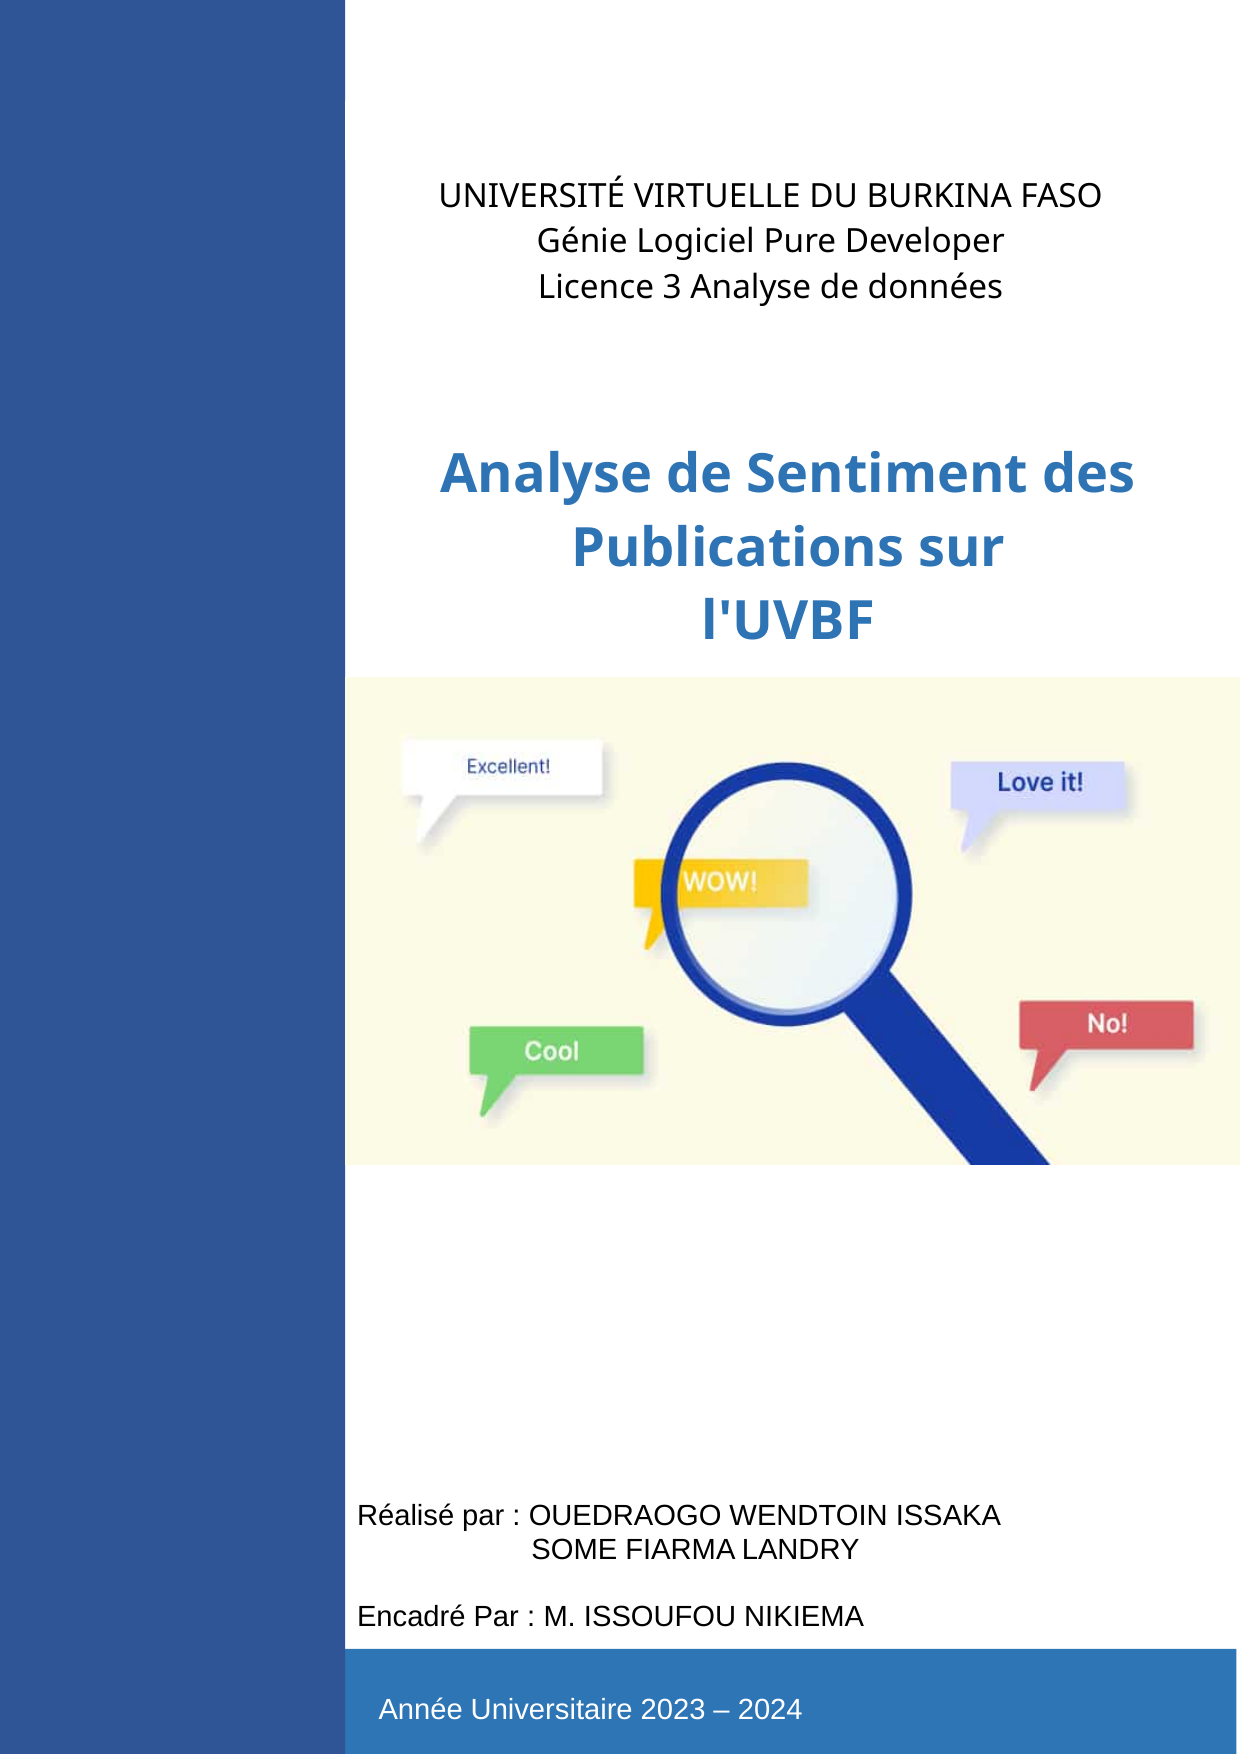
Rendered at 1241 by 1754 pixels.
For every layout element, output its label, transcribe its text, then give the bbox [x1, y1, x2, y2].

picture [345, 677, 1240, 1165]
text Année Universitaire 2023 – 2024 [346, 1692, 917, 1726]
